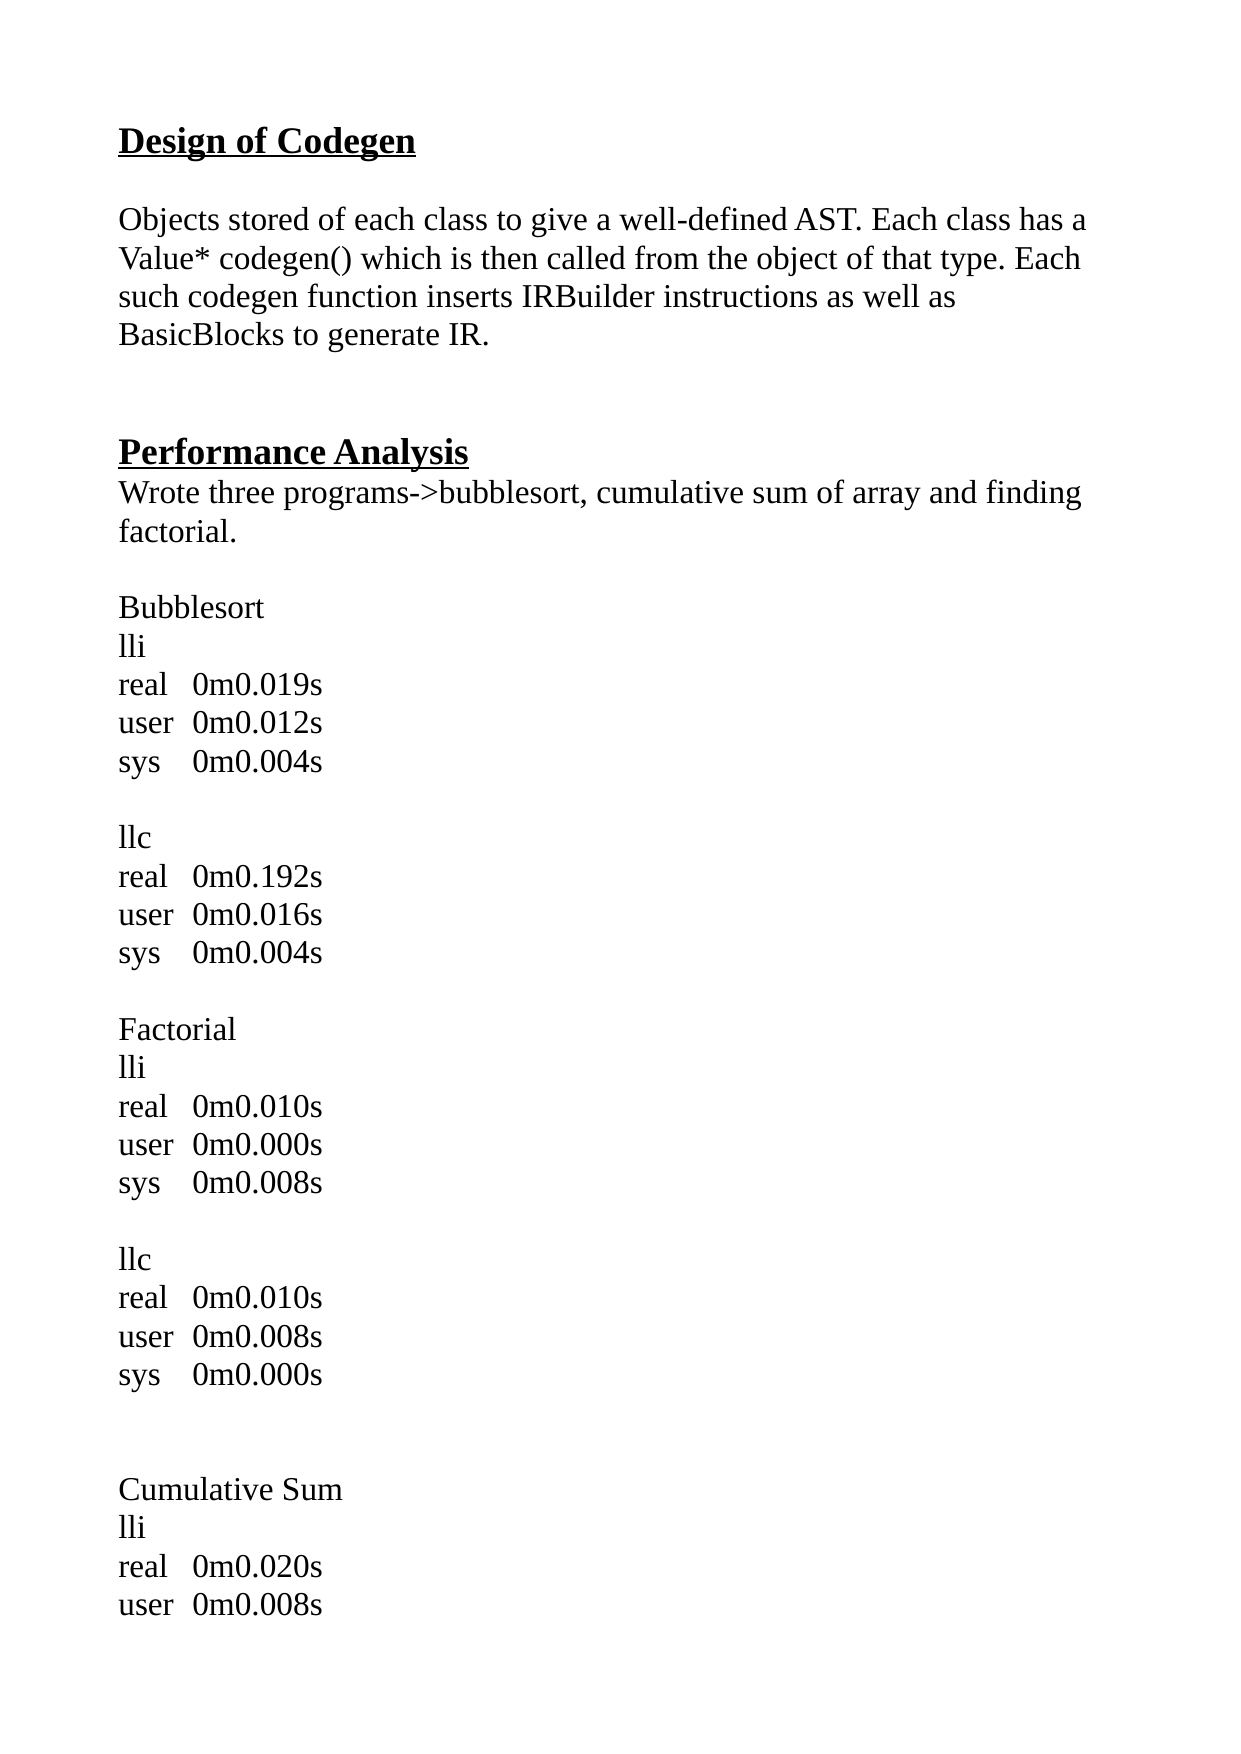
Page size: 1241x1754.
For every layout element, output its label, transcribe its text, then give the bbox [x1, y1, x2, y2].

text sys 0m0.004s [118, 933, 1122, 971]
text Objects stored of each class to give a well-defined AST. Each class has a Value* codegen() which is then called from the object of that type. Each such codegen function inserts IRBuilder instructions as well as BasicBlocks to generate IR. [118, 199, 1122, 353]
text real 0m0.192s [118, 856, 1122, 894]
text lli [118, 1048, 1122, 1086]
text sys 0m0.008s [118, 1163, 1122, 1201]
text lli [118, 1508, 1122, 1546]
text real 0m0.010s [118, 1086, 1122, 1124]
text llc [118, 1239, 1122, 1278]
text real 0m0.010s [118, 1278, 1122, 1316]
text sys 0m0.004s [118, 741, 1122, 779]
text user 0m0.008s [118, 1316, 1122, 1354]
text Wrote three programs->bubblesort, cumulative sum of array and finding factorial. [118, 473, 1122, 549]
text llc [118, 818, 1122, 856]
text real 0m0.020s [118, 1546, 1122, 1584]
text lli [118, 626, 1122, 664]
text sys 0m0.000s [118, 1354, 1122, 1393]
text user 0m0.000s [118, 1124, 1122, 1163]
text user 0m0.008s [118, 1584, 1122, 1623]
text Factorial [118, 1009, 1122, 1048]
text Bubblesort [118, 588, 1122, 626]
text Design of Codegen [118, 118, 1122, 161]
text user 0m0.016s [118, 894, 1122, 933]
text real 0m0.019s [118, 664, 1122, 703]
text Performance Analysis [118, 429, 1122, 473]
text user 0m0.012s [118, 703, 1122, 741]
text Cumulative Sum [118, 1469, 1122, 1508]
